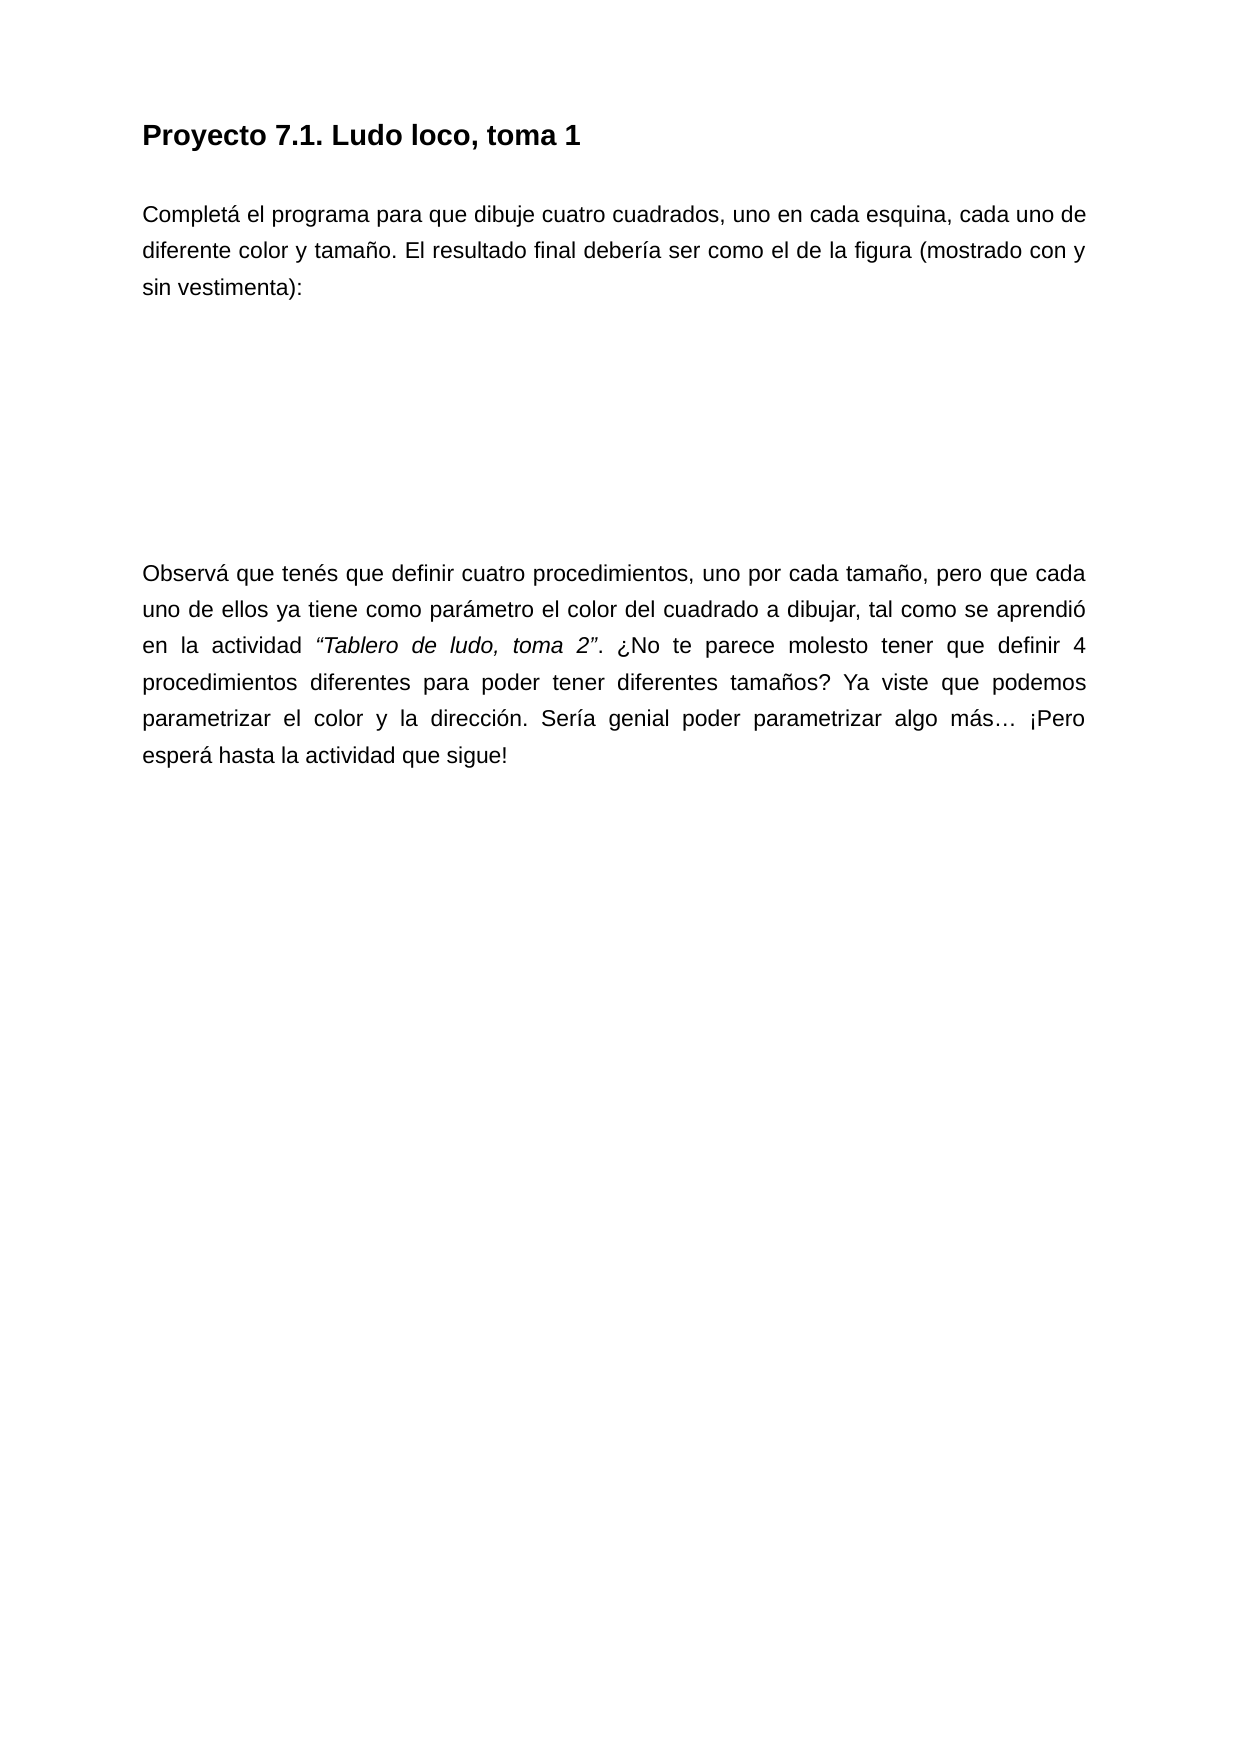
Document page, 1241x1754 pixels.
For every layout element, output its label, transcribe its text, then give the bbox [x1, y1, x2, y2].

text Completá el programa para que dibuje cuatro cuadrados, uno en cada esquina, cada uno de diferente color y tamaño. El resultado final debería ser como el de la figura (mostrado con y sin vestimenta): [142, 201, 1087, 300]
text Proyecto 7.1. Ludo loco, toma 1 [142, 118, 1087, 152]
text Observá que tenés que definir cuatro procedimientos, uno por cada tamaño, pero que cada uno de ellos ya tiene como parámetro el color del cuadrado a dibujar, tal como se aprendió en la actividad “Tablero de ludo, toma 2”. ¿No te parece molesto tener que definir 4 procedimientos diferentes para poder tener diferentes tamaños? Ya viste que podemos parametrizar el color y la dirección. Sería genial poder parametrizar algo más… ¡Pero esperá hasta la actividad que sigue! [142, 560, 1087, 768]
